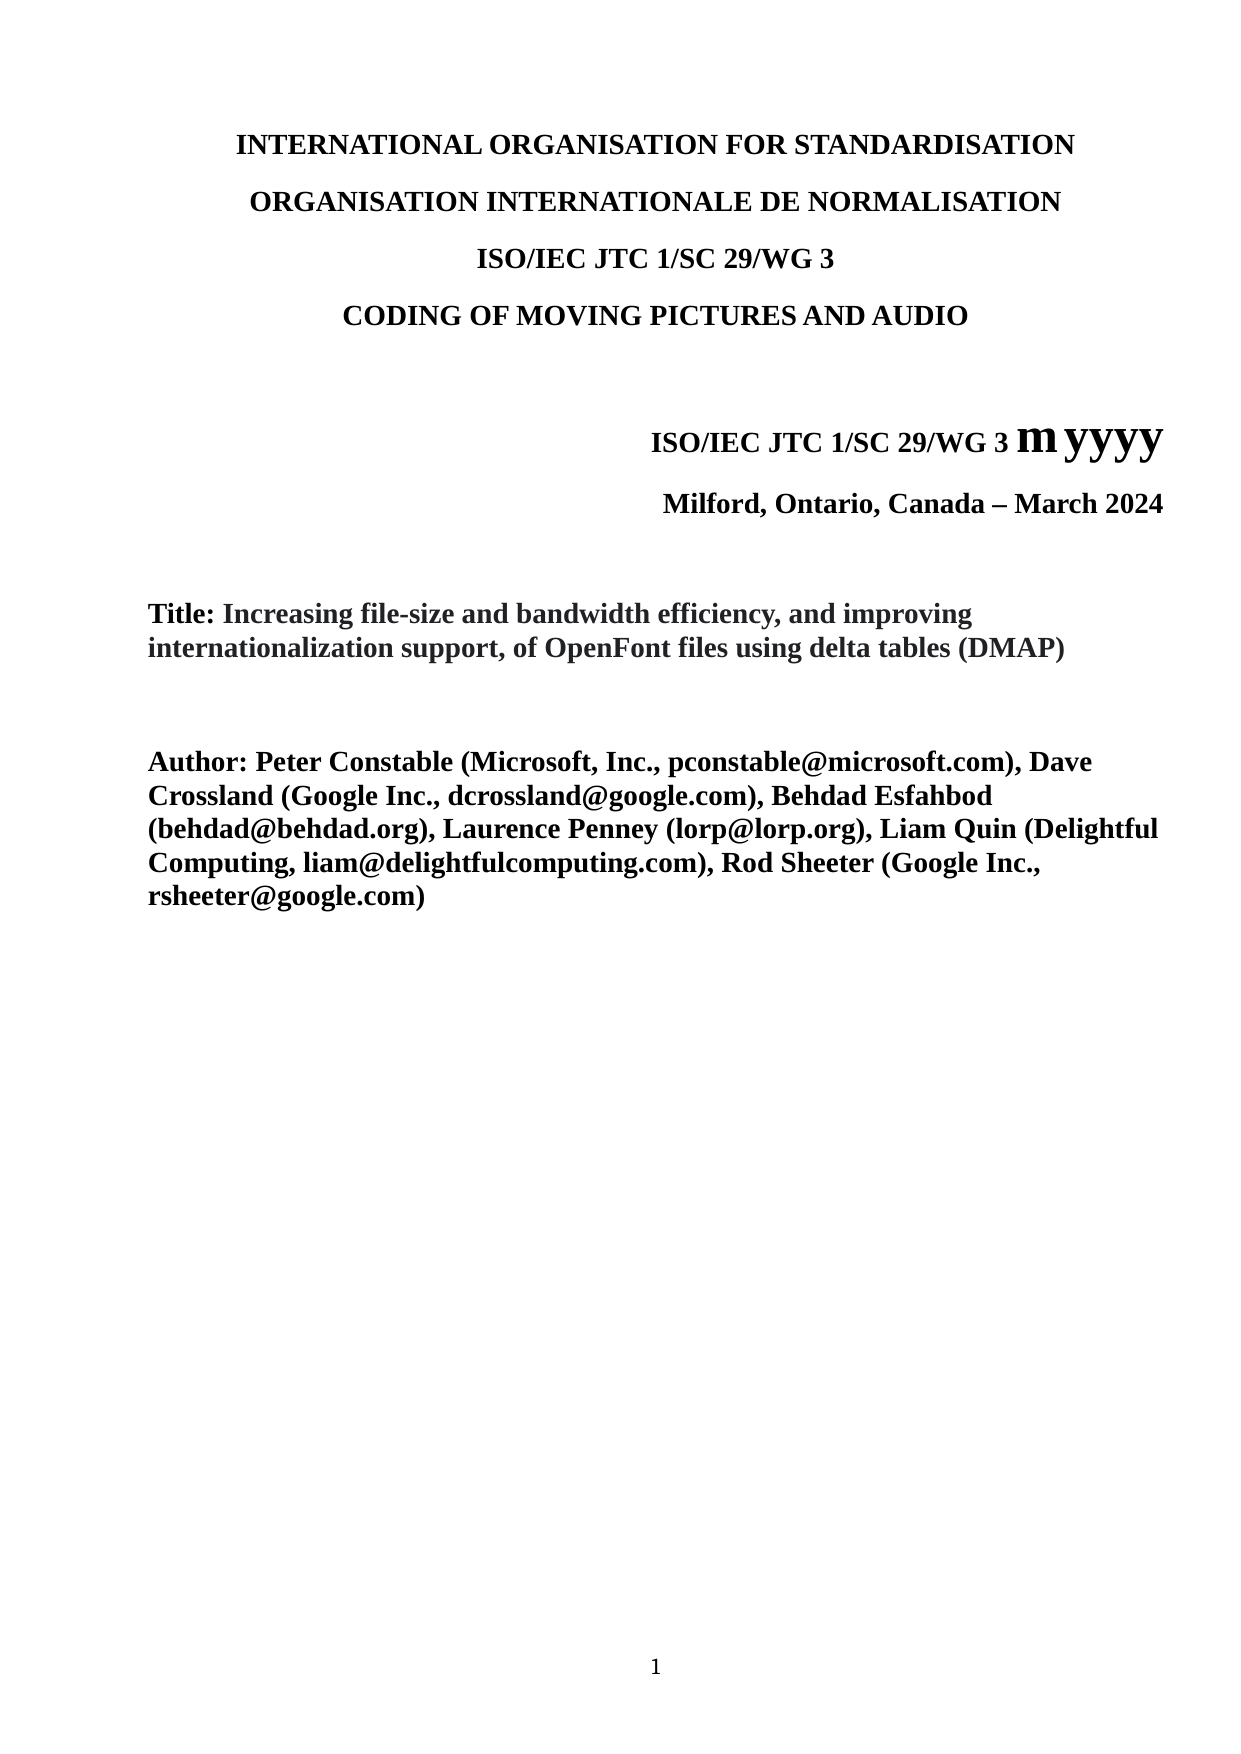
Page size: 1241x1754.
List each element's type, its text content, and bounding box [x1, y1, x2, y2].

text ISO/IEC JTC 1/SC 29/WG 3 [148, 241, 1163, 275]
text ORGANISATION INTERNATIONALE DE NORMALISATION [148, 184, 1163, 217]
text Milford, Ontario, Canada – March 2024 [148, 487, 1163, 520]
text CODING OF MOVING PICTURES AND AUDIO [148, 298, 1163, 332]
text Author: Peter Constable (Microsoft, Inc., pconstable@microsoft.com), Dave Crossland (Google Inc., dcrossland@google.com), Behdad Esfahbod (behdad@behdad.org), Laurence Penney (lorp@lorp.org), Liam Quin (Delightful Computing, liam@delightfulcomputing.com), Rod Sheeter (Google Inc., rsheeter@google.com) [148, 744, 1163, 912]
text INTERNATIONAL ORGANISATION FOR STANDARDISATION [148, 127, 1163, 160]
text Title: Increasing file-size and bandwidth efficiency, and improving internationalization support, of OpenFont files using delta tables (DMAP) [148, 596, 1163, 663]
text ISO/IEC JTC 1/SC 29/WG 3 m yyyy [148, 406, 1163, 463]
